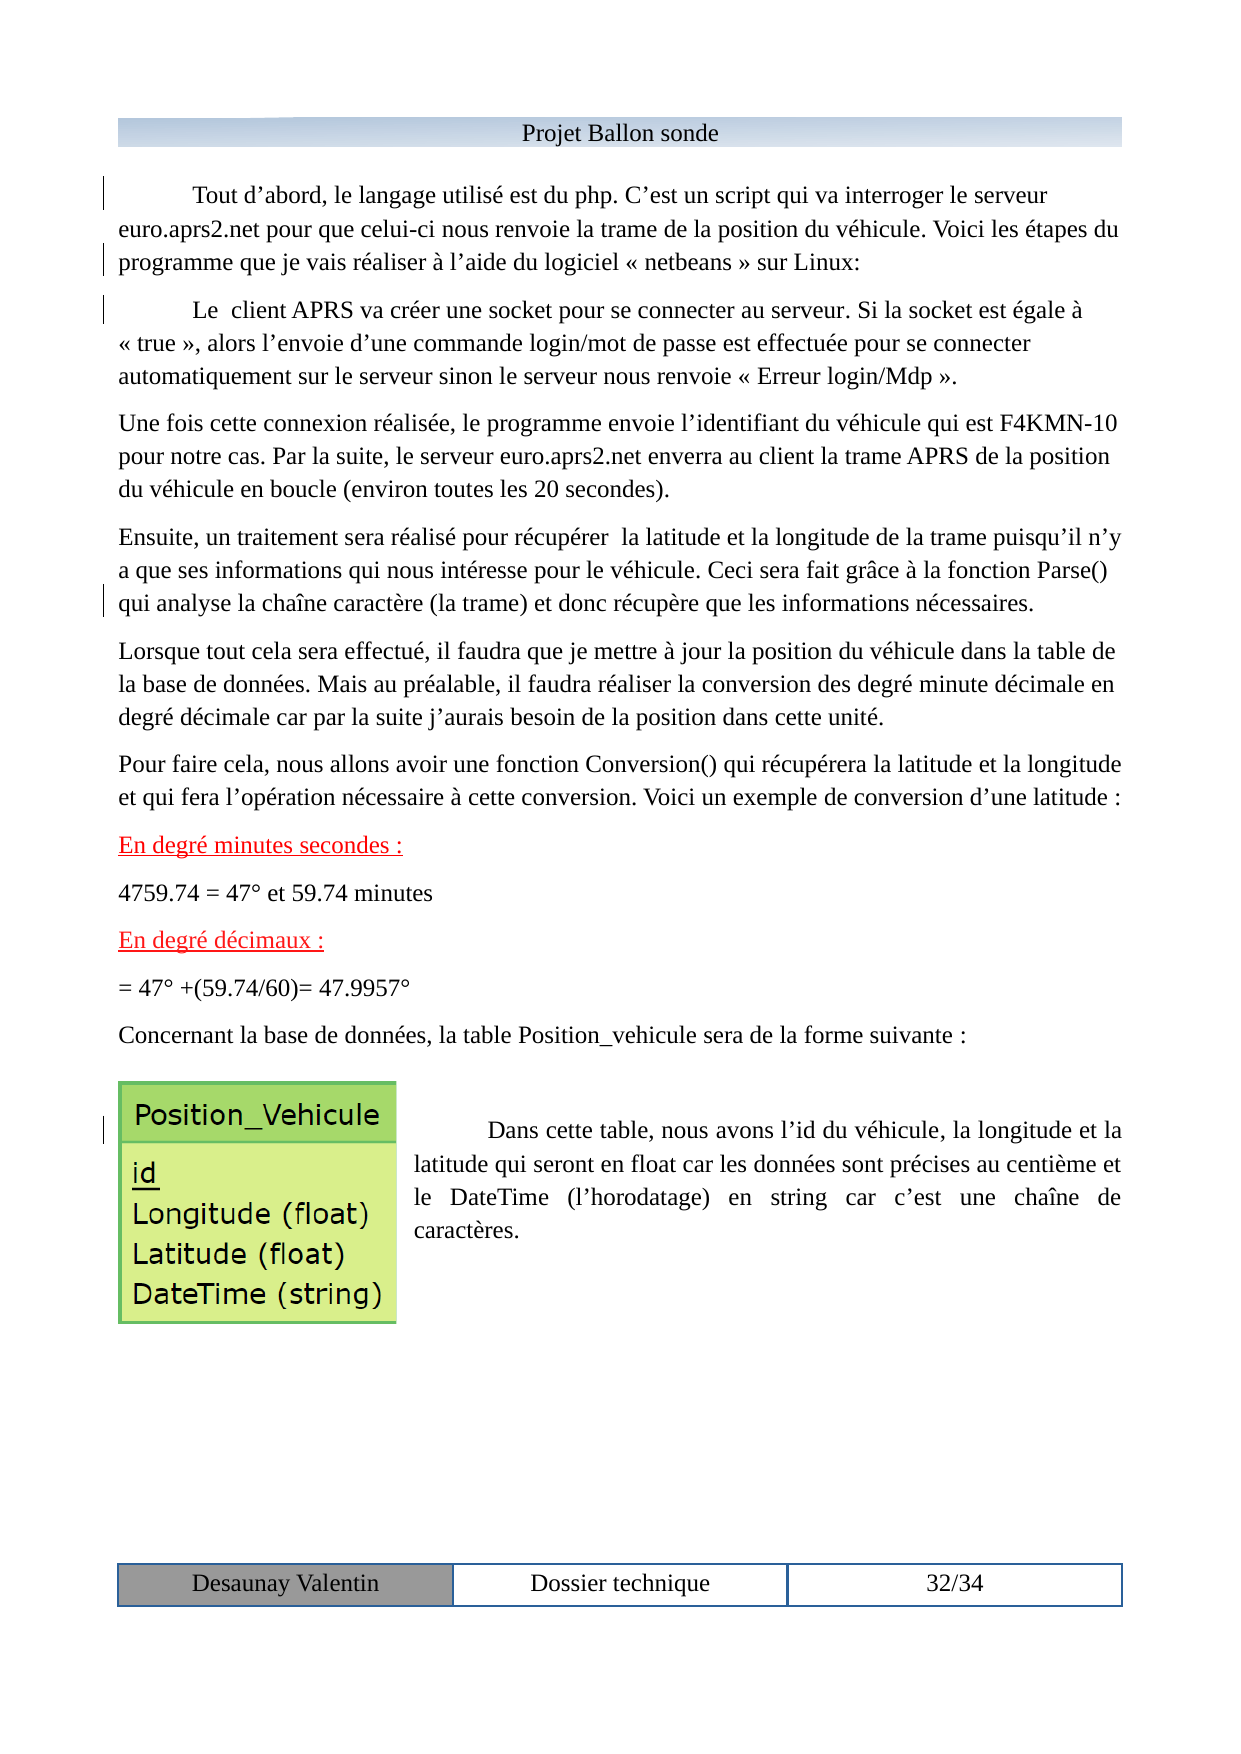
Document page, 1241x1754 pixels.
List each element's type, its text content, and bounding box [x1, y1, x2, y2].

text Concernant la base de données, la table Position_vehicule sera de la forme suivante : [118, 1020, 1122, 1049]
text Ensuite, un traitement sera réalisé pour récupérer la latitude et la longitude de la trame puisqu’il n’y a que ses informations qui nous intéresse pour le véhicule. Ceci sera fait grâce à la fonction Parse() qui analyse la chaîne caractère (la trame) et donc récupère que les informations nécessaires. [118, 522, 1122, 617]
text Une fois cette connexion réalisée, le programme envoie l’identifiant du véhicule qui est F4KMN-10 pour notre cas. Par la suite, le serveur euro.aprs2.net enverra au client la trame APRS de la position du véhicule en boucle (environ toutes les 20 secondes). [118, 408, 1122, 503]
text En degré minutes secondes : [118, 830, 1122, 859]
text = 47° +(59.74/60)= 47.9957° [118, 973, 1122, 1002]
text Tout d’abord, le langage utilisé est du php. C’est un script qui va interroger le serveur euro.aprs2.net pour que celui-ci nous renvoie la trame de la position du véhicule. Voici les étapes du programme que je vais réaliser à l’aide du logiciel « netbeans » sur Linux: [118, 176, 1122, 276]
text Pour faire cela, nous allons avoir une fonction Conversion() qui récupérera la latitude et la longitude et qui fera l’opération nécessaire à cette conversion. Voici un exemple de conversion d’une latitude : [118, 749, 1122, 811]
text En degré décimaux : [118, 925, 1122, 954]
picture [118, 1081, 397, 1324]
text Dans cette table, nous avons l’id du véhicule, la longitude et la latitude qui seront en float car les données sont précises au centième et le DateTime (l’horodatage) en string car c’est une chaîne de caractères. [413, 1116, 1122, 1243]
text Le client APRS va créer une socket pour se connecter au serveur. Si la socket est égale à « true », alors l’envoie d’une commande login/mot de passe est effectuée pour se connecter automatiquement sur le serveur sinon le serveur nous renvoie « Erreur login/Mdp ». [118, 295, 1122, 389]
text 4759.74 = 47° et 59.74 minutes [118, 878, 1122, 906]
text Lorsque tout cela sera effectué, il faudra que je mettre à jour la position du véhicule dans la table de la base de données. Mais au préalable, il faudra réaliser la conversion des degré minute décimale en degré décimale car par la suite j’aurais besoin de la position dans cette unité. [118, 636, 1122, 731]
